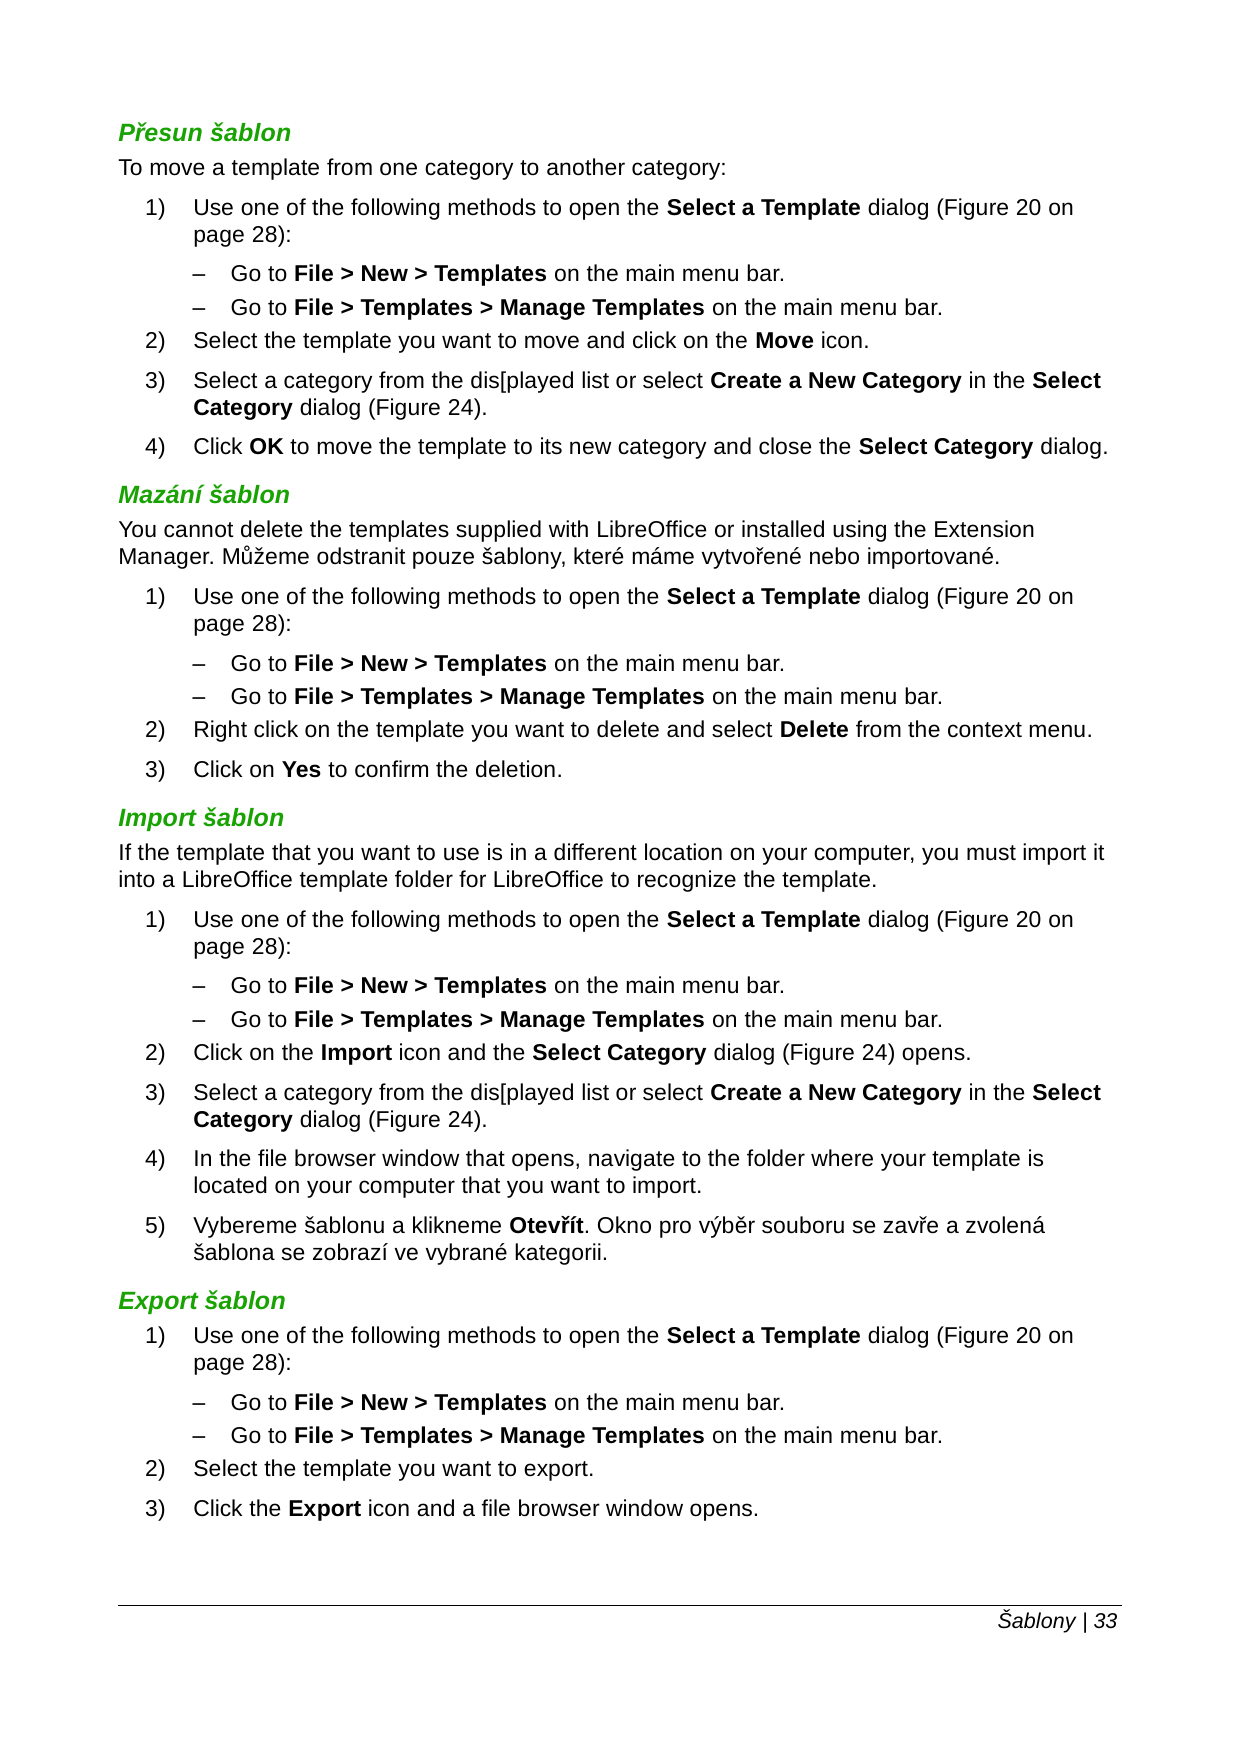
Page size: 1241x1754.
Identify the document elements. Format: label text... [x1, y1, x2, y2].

text You cannot delete the templates supplied with LibreOffice or installed using the Extension Manager. Můžeme odstranit pouze šablony, které máme vytvořené nebo importované. [118, 516, 1122, 570]
list Go to File > New > Templates on the main menu bar. [192, 649, 1122, 676]
list Go to File > Templates > Manage Templates on the main menu bar. [192, 1421, 1122, 1448]
list Go to File > Templates > Manage Templates on the main menu bar. [192, 293, 1122, 320]
list Select a category from the dis[played list or select Create a New Category in the Select Category dialog (Figure 24). [165, 366, 1122, 420]
list In the file browser window that opens, navigate to the folder where your template is located on your computer that you want to import. [165, 1144, 1122, 1199]
subtitle Export šablon [118, 1286, 1122, 1315]
list Click OK to move the template to its new category and close the Select Category dialog. [165, 433, 1122, 460]
list Right click on the template you want to delete and select Delete from the context menu. [165, 716, 1122, 743]
subtitle Přesun šablon [118, 118, 1122, 147]
list Use one of the following methods to open the Select a Template dialog (Figure 20 on page 26): [165, 193, 1122, 247]
list Vybereme šablonu a klikneme Otevřít. Okno pro výběr souboru se zavře a zvolená šablona se zobrazí ve vybrané kategorii. [165, 1211, 1122, 1265]
list Go to File > Templates > Manage Templates on the main menu bar. [192, 1005, 1122, 1032]
list Select the template you want to export. [165, 1454, 1122, 1482]
text To move a template from one category to another category: [118, 153, 1122, 181]
list Click on the Import icon and the Select Category dialog (Figure 24) opens. [165, 1038, 1122, 1065]
subtitle Import šablon [118, 803, 1122, 832]
list Go to File > New > Templates on the main menu bar. [192, 972, 1122, 999]
list Use one of the following methods to open the Select a Template dialog (Figure 20 on page 26): [165, 905, 1122, 959]
list Click on Yes to confirm the deletion. [165, 755, 1122, 782]
list Click the Export icon and a file browser window opens. [165, 1494, 1122, 1521]
list Select the template you want to move and click on the Move icon. [165, 326, 1122, 353]
list Go to File > New > Templates on the main menu bar. [192, 1388, 1122, 1415]
list Use one of the following methods to open the Select a Template dialog (Figure 20 on page 26): [165, 582, 1122, 636]
list Go to File > Templates > Manage Templates on the main menu bar. [192, 682, 1122, 709]
list Use one of the following methods to open the Select a Template dialog (Figure 20 on page 26): [165, 1321, 1122, 1375]
list Go to File > New > Templates on the main menu bar. [192, 260, 1122, 287]
subtitle Mazání šablon [118, 480, 1122, 509]
text If the template that you want to use is in a different location on your computer, you must import it into a LibreOffice template folder for LibreOffice to recognize the template. [118, 838, 1122, 892]
list Select a category from the dis[played list or select Create a New Category in the Select Category dialog (Figure 24). [165, 1078, 1122, 1132]
